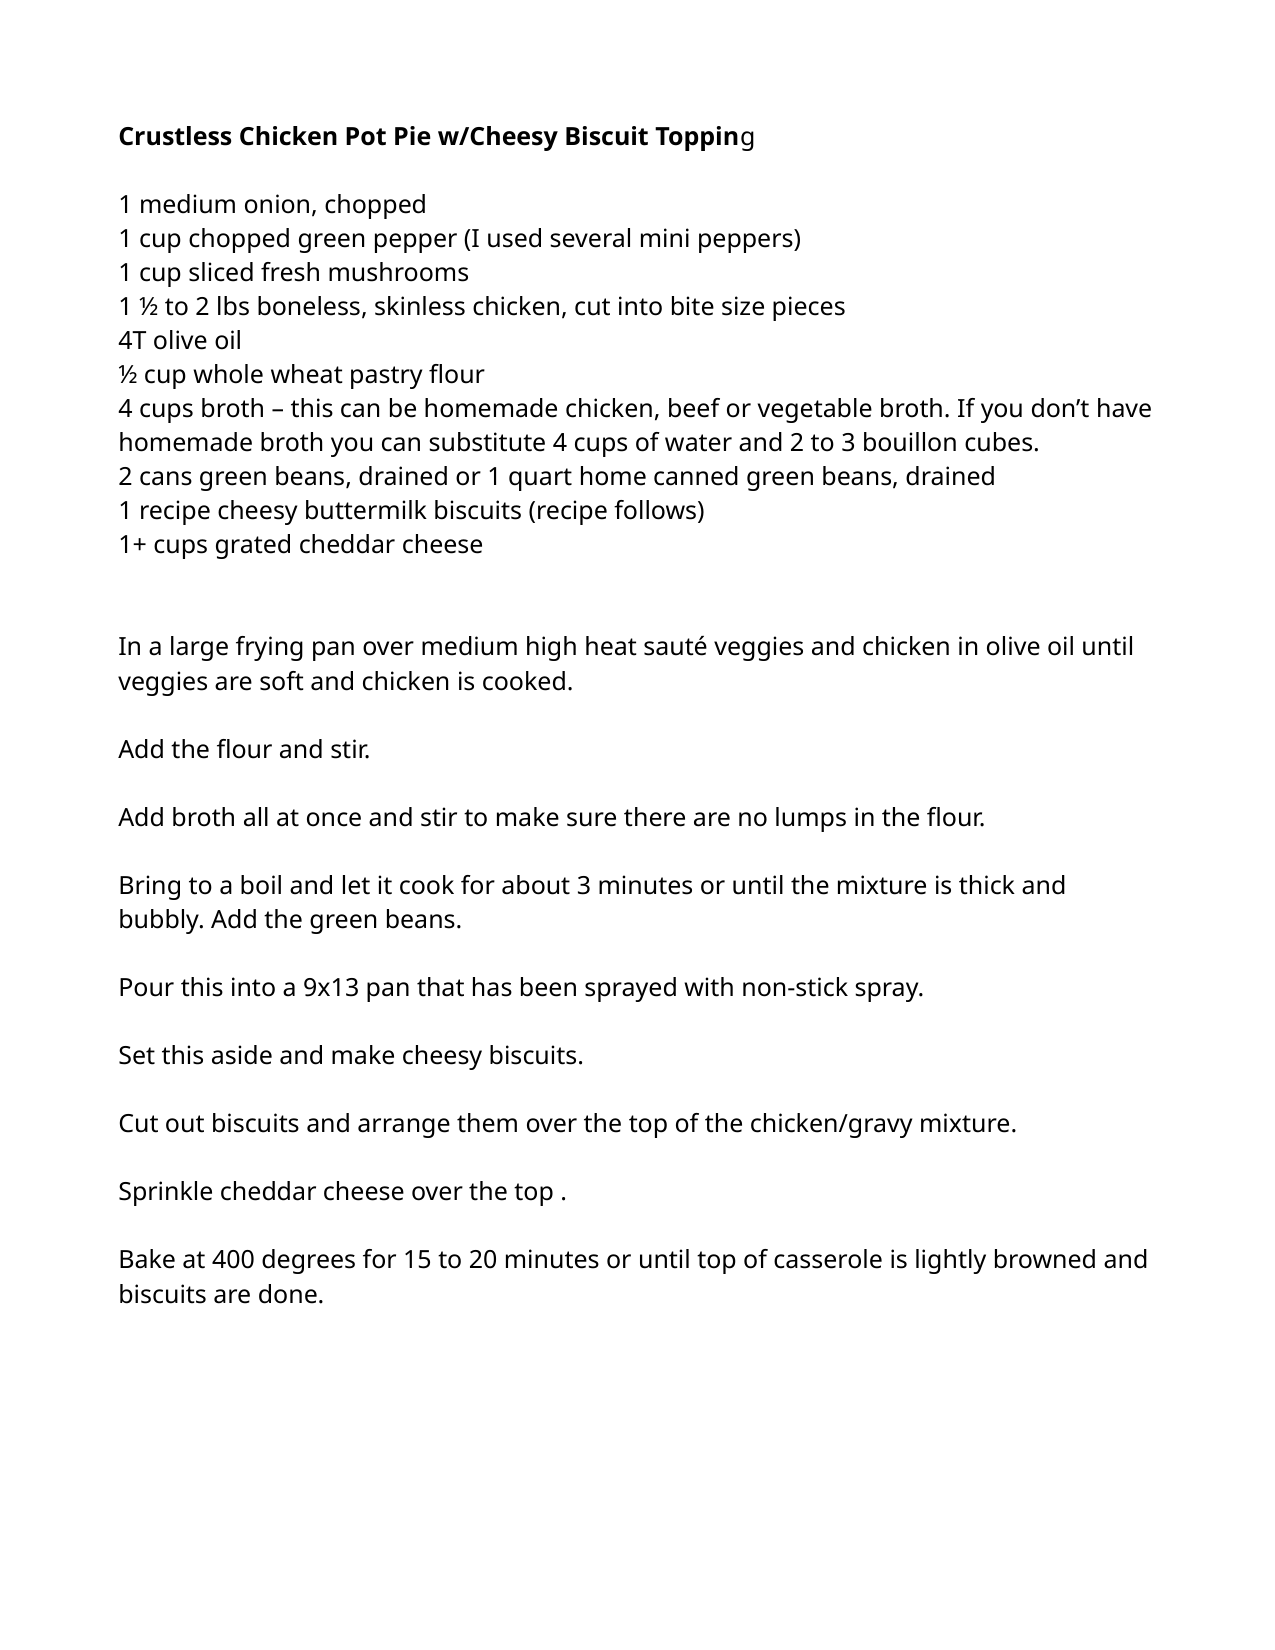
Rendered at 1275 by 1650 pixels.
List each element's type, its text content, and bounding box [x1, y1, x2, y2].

text Crustless Chicken Pot Pie w/Cheesy Biscuit Topping [118, 118, 1157, 152]
text In a large frying pan over medium high heat sauté veggies and chicken in olive oil until veggies are soft and chicken is cooked. Add the flour and stir. Add broth all at once and stir to make sure there are no lumps in the flour. Bring to a boil and let it cook for about 3 minutes or until the mixture is thick and bubbly. Add the green beans. Pour this into a 9x13 pan that has been sprayed with non-stick spray. Set this aside and make cheesy biscuits. Cut out biscuits and arrange them over the top of the chicken/gravy mixture. Sprinkle cheddar cheese over the top . Bake at 400 degrees for 15 to 20 minutes or until top of casserole is lightly browned and biscuits are done. [118, 561, 1157, 1378]
text 1 medium onion, chopped 1 cup chopped green pepper (I used several mini peppers) 1 cup sliced fresh mushrooms 1 ½ to 2 lbs boneless, skinless chicken, cut into bite size pieces 4T olive oil ½ cup whole wheat pastry flour 4 cups broth – this can be homemade chicken, beef or vegetable broth. If you don’t have homemade broth you can substitute 4 cups of water and 2 to 3 bouillon cubes. 2 cans green beans, drained or 1 quart home canned green beans, drained 1 recipe cheesy buttermilk biscuits (recipe follows) 1+ cups grated cheddar cheese [118, 152, 1157, 561]
